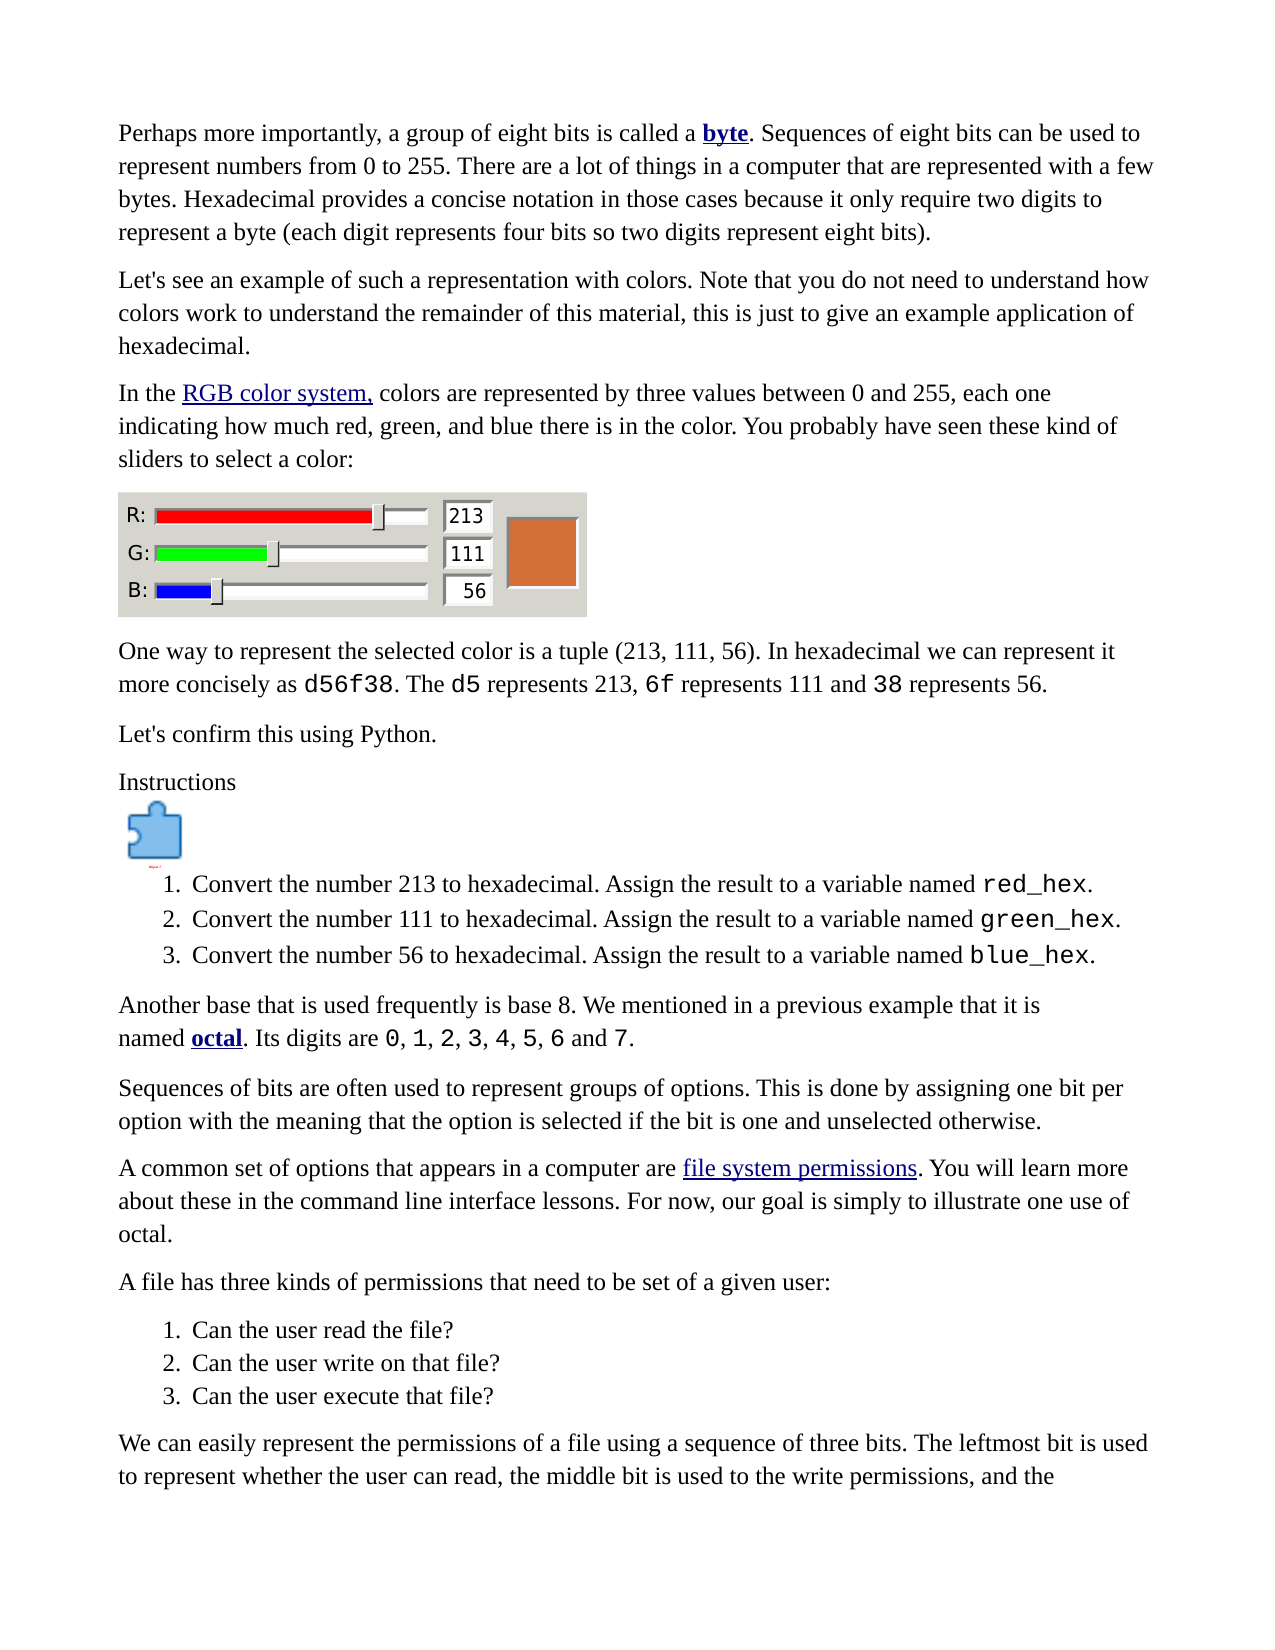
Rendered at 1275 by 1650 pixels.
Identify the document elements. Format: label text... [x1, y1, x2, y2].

text Perhaps more importantly, a group of eight bits is called a byte. Sequences of eight bits can be used to represent numbers from 0 to 255. There are a lot of things in a computer that are represented with a few bytes. Hexadecimal provides a concise notation in those cases because it only require two digits to represent a byte (each digit represents four bits so two digits represent eight bits). [118, 118, 1157, 246]
text Instructions [118, 767, 1157, 795]
text Sequences of bits are often used to represent groups of options. This is done by assigning one bit per option with the meaning that the option is selected if the bit is one and unselected otherwise. [118, 1073, 1157, 1134]
text One way to represent the selected color is a tuple (213, 111, 56). In hexadecimal we can represent it more concisely as d56f38. The d5 represents 213, 6f represents 111 and 38 represents 56. [118, 636, 1157, 700]
list Convert the number 111 to hexadecimal. Assign the result to a variable named green_hex. [162, 904, 1157, 935]
list Convert the number 56 to hexadecimal. Assign the result to a variable named blue_hex. [162, 940, 1157, 971]
text A common set of options that appears in a computer are file system permissions. You will learn more about these in the command line interface lessons. For now, our goal is simply to illustrate one use of octal. [118, 1153, 1157, 1248]
text Let's see an example of such a representation with colors. Note that you do not need to understand how colors work to understand the remainder of this material, this is just to give an example application of hexadecimal. [118, 265, 1157, 359]
list Can the user execute that file? [162, 1381, 1157, 1409]
text Let's confirm this using Python. [118, 719, 1157, 748]
text In the RGB color system, colors are represented by three values between 0 and 255, each one indicating how much red, green, and blue there is in the color. You probably have seen these kind of sliders to select a color: [118, 378, 1157, 473]
list Can the user write on that file? [162, 1348, 1157, 1376]
list Convert the number 213 to hexadecimal. Assign the result to a variable named red_hex. [162, 869, 1157, 900]
list Can the user read the file? [162, 1315, 1157, 1343]
text A file has three kinds of permissions that need to be set of a given user: [118, 1267, 1157, 1296]
text We can easily represent the permissions of a file using a sequence of three bits. The leftmost bit is used to represent whether the user can read, the middle bit is used to the write permissions, and the [118, 1428, 1157, 1490]
text Another base that is used frequently is base 8. We mentioned in a previous example that it is named octal. Its digits are 0, 1, 2, 3, 4, 5, 6 and 7. [118, 990, 1157, 1054]
